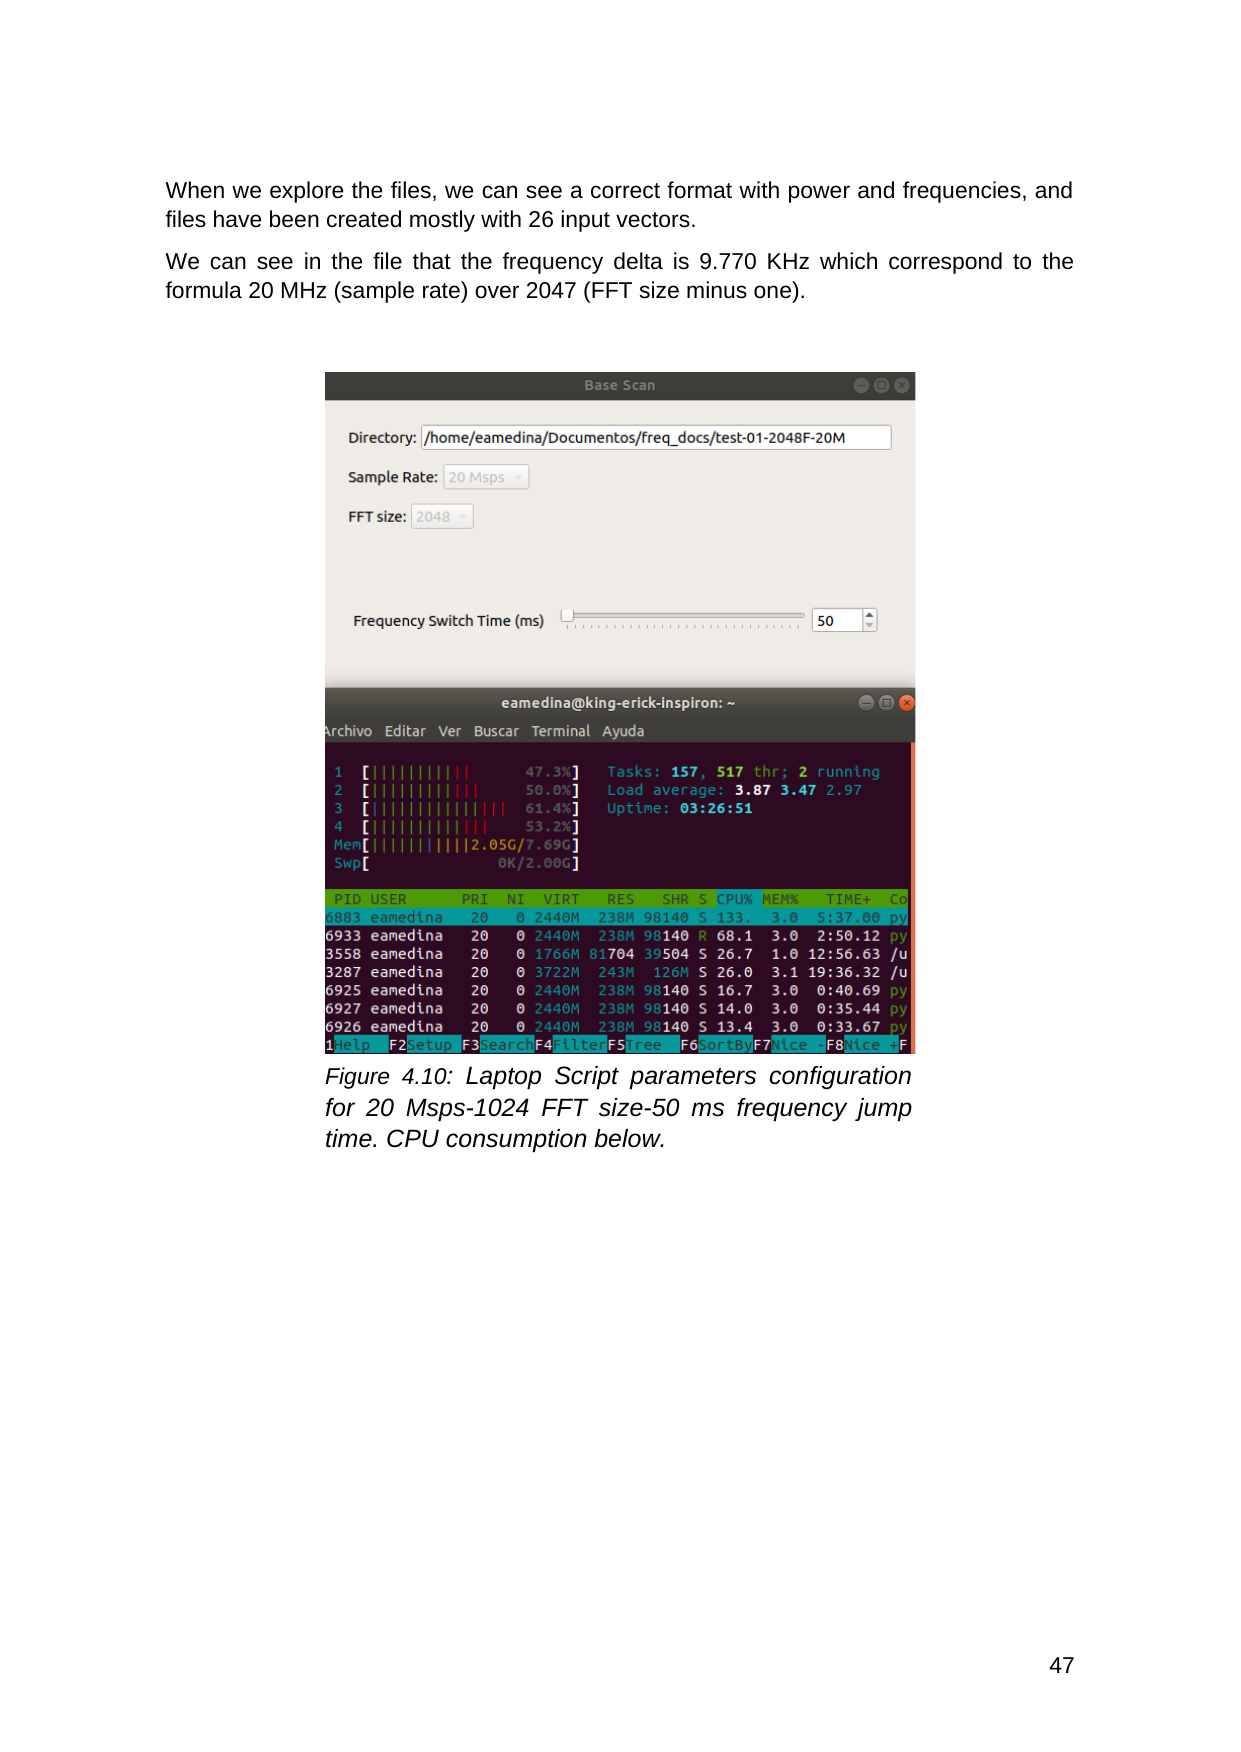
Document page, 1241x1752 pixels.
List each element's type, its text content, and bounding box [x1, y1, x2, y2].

text We can see in the file that the frequency delta is 9.770 KHz which correspond to the formula 20 MHz (sample rate) over 2047 (FFT size minus one). [165, 248, 1075, 303]
text When we explore the files, we can see a correct format with power and frequencies, and files have been created mostly with 26 input vectors. [165, 177, 1075, 232]
text Figure 4.10: Laptop Script parameters configuration for 20 Msps-1024 FFT size-50 ms frequency jump time. CPU consumption below. [325, 1054, 915, 1153]
picture [325, 372, 916, 1054]
